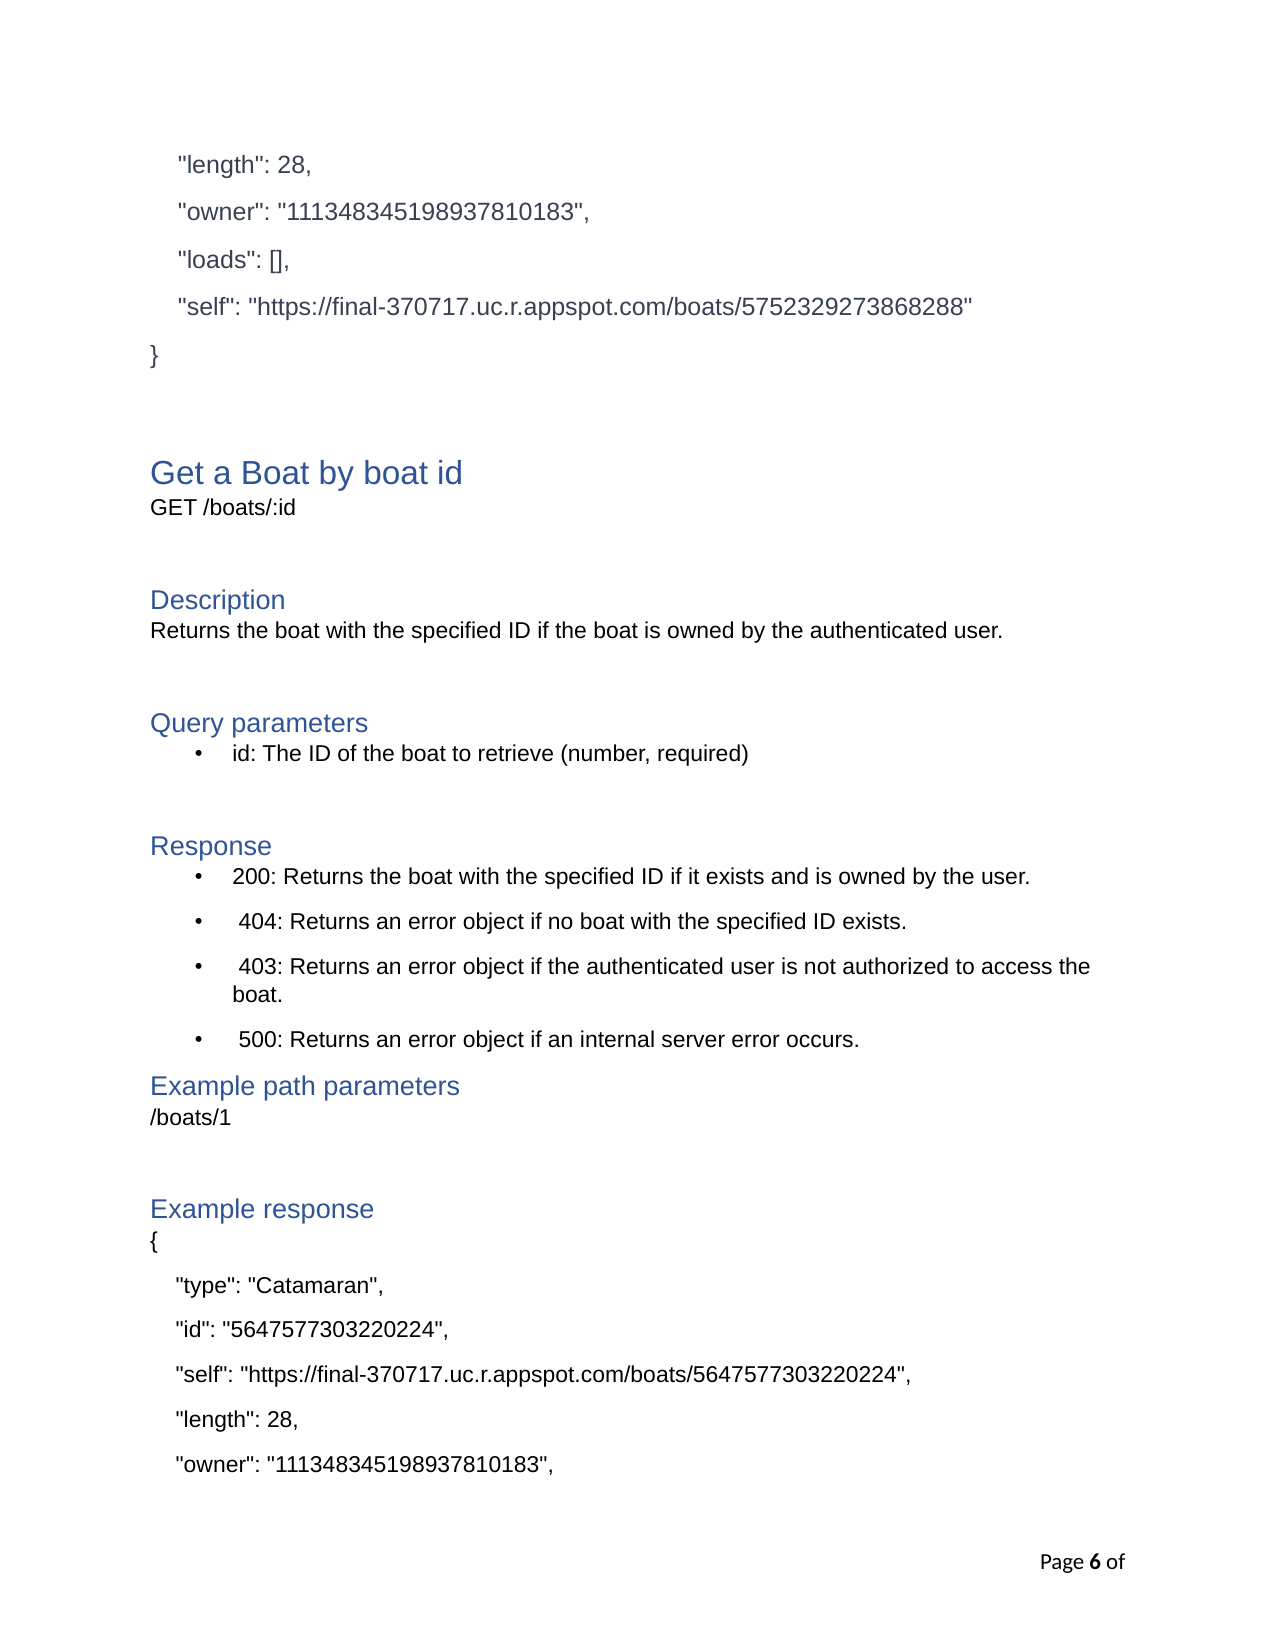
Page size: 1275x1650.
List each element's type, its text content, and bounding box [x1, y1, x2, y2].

text "self": "https://final-370717.uc.r.appspot.com/boats/5647577303220224", [150, 1361, 1125, 1388]
text "length": 28, [150, 150, 1125, 179]
text Returns the boat with the specified ID if the boat is owned by the authenticated user. [150, 617, 1125, 643]
subtitle Get a Boat by boat id [150, 453, 1125, 491]
text "owner": "111348345198937810183", [150, 1451, 1125, 1477]
text "self": "https://final-370717.uc.r.appspot.com/boats/5752329273868288" [150, 292, 1125, 321]
text "id": "5647577303220224", [150, 1316, 1125, 1343]
text "loads": [], [150, 245, 1125, 273]
list 404: Returns an error object if no boat with the specified ID exists. [194, 908, 1125, 934]
subtitle Example response [150, 1193, 1125, 1225]
list 403: Returns an error object if the authenticated user is not authorized to access the boat. [194, 953, 1125, 1007]
text GET /boats/:id [150, 494, 1125, 520]
subtitle Response [150, 830, 1125, 861]
subtitle Example path parameters [150, 1070, 1125, 1102]
subtitle Query parameters [150, 707, 1125, 738]
text } [150, 339, 1125, 368]
list 200: Returns the boat with the specified ID if it exists and is owned by the user. [194, 863, 1125, 889]
text { [150, 1227, 1125, 1253]
text "type": "Catamaran", [150, 1272, 1125, 1298]
list id: The ID of the boat to retrieve (number, required) [194, 740, 1125, 766]
text "length": 28, [150, 1406, 1125, 1432]
text /boats/1 [150, 1104, 1125, 1130]
subtitle Description [150, 584, 1125, 615]
text "owner": "111348345198937810183", [150, 197, 1125, 226]
list 500: Returns an error object if an internal server error occurs. [194, 1026, 1125, 1052]
